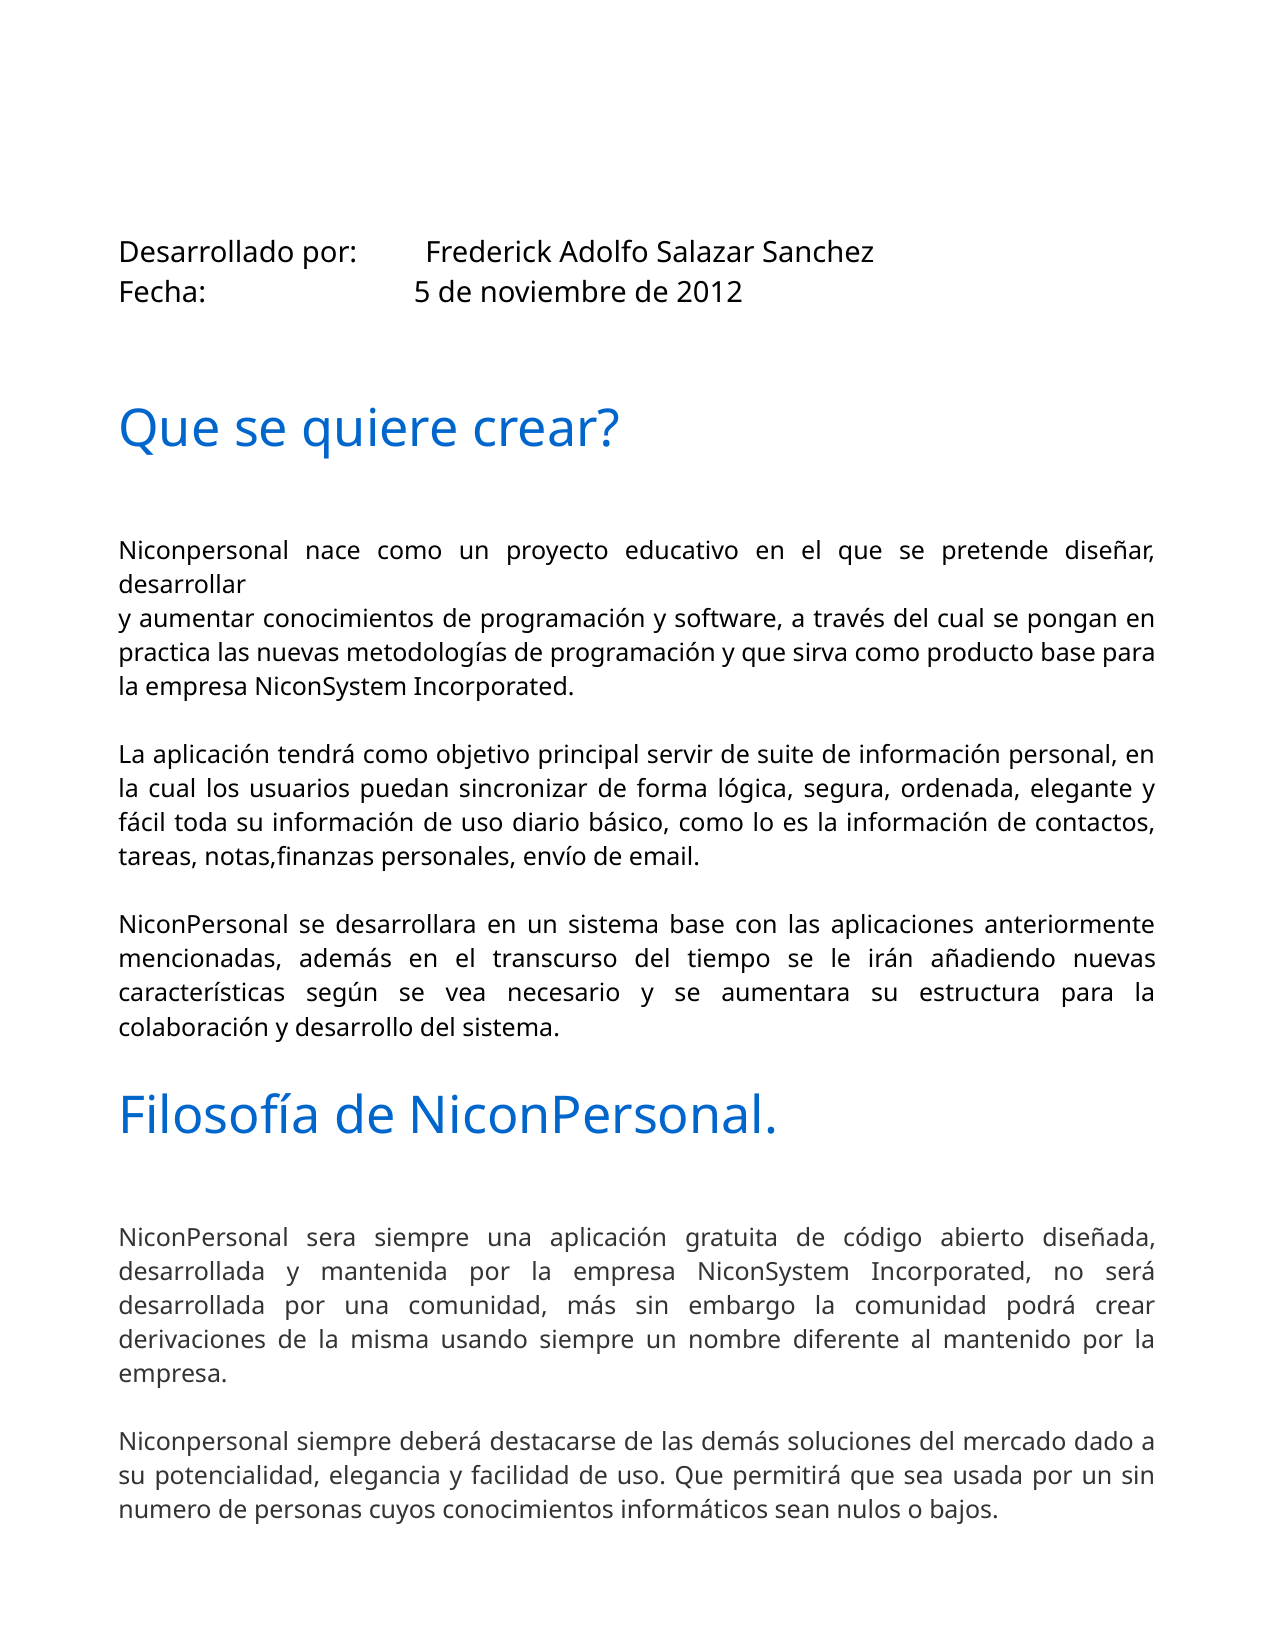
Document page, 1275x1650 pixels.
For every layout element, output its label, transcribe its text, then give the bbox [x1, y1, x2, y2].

text y aumentar conocimientos de programación y software, a través del cual se pongan en practica las nuevas metodologías de programación y que sirva como producto base para la empresa NiconSystem Incorporated. [118, 600, 1157, 703]
text Niconpersonal siempre deberá destacarse de las demás soluciones del mercado dado a su potencialidad, elegancia y facilidad de uso. Que permitirá que sea usada por un sin numero de personas cuyos conocimientos informáticos sean nulos o bajos. [118, 1423, 1157, 1526]
text Niconpersonal nace como un proyecto educativo en el que se pretende diseñar, desarrollar [118, 532, 1157, 600]
text NiconPersonal se desarrollara en un sistema base con las aplicaciones anteriormente mencionadas, además en el transcurso del tiempo se le irán añadiendo nuevas características según se vea necesario y se aumentara su estructura para la colaboración y desarrollo del sistema. [118, 907, 1157, 1043]
text Filosofía de NiconPersonal. [118, 1077, 1157, 1148]
text Que se quiere crear? [118, 390, 1157, 461]
text Desarrollado por: Frederick Adolfo Salazar Sanchez [118, 232, 1157, 271]
text Fecha: 5 de noviembre de 2012 [118, 271, 1157, 311]
text NiconPersonal sera siempre una aplicación gratuita de código abierto diseñada, desarrollada y mantenida por la empresa NiconSystem Incorporated, no será desarrollada por una comunidad, más sin embargo la comunidad podrá crear derivaciones de la misma usando siempre un nombre diferente al mantenido por la empresa. [118, 1219, 1157, 1389]
text La aplicación tendrá como objetivo principal servir de suite de información personal, en la cual los usuarios puedan sincronizar de forma lógica, segura, ordenada, elegante y fácil toda su información de uso diario básico, como lo es la información de contactos, tareas, notas,finanzas personales, envío de email. [118, 737, 1157, 873]
